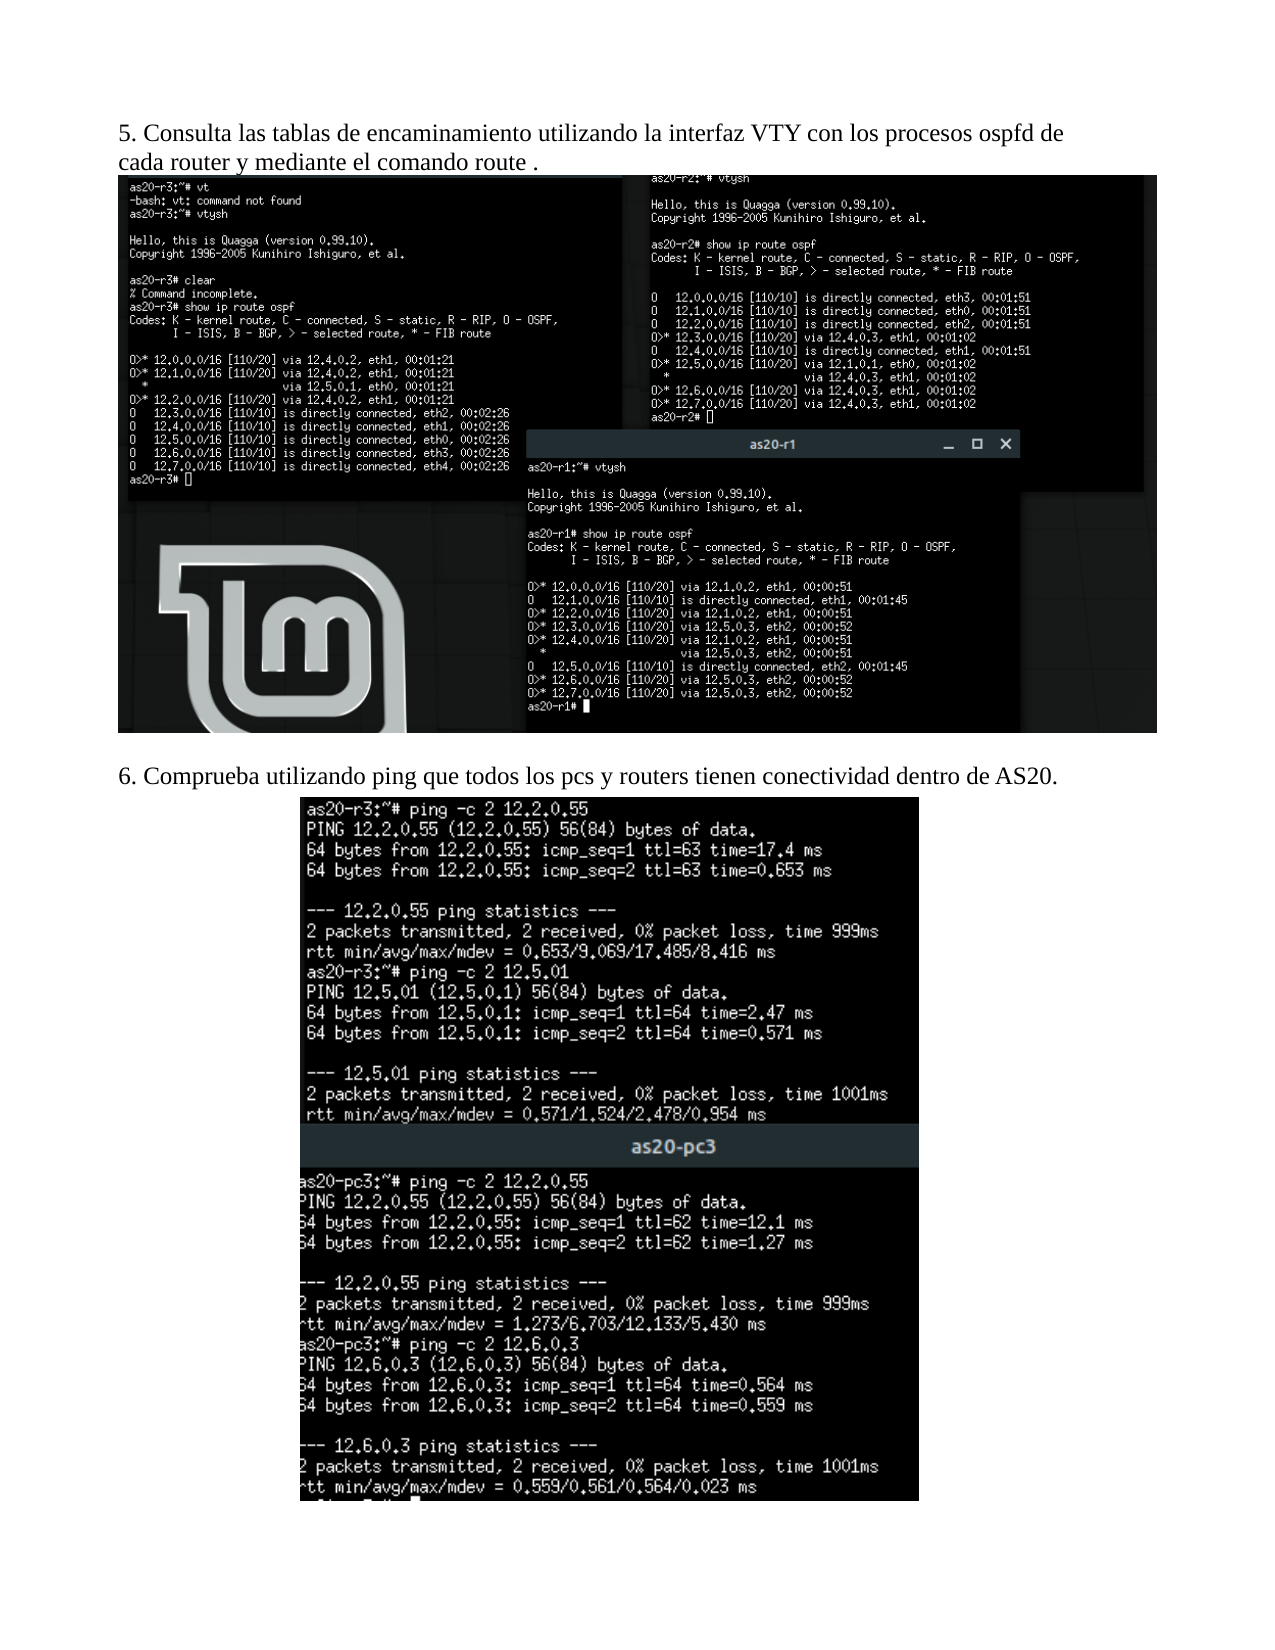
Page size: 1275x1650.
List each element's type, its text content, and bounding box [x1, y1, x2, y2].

picture [118, 175, 1157, 733]
text 5. Consulta las tablas de encaminamiento utilizando la interfaz VTY con los procesos ospfd de [118, 118, 1157, 147]
picture [300, 797, 919, 1501]
text cada router y mediante el comando route . [118, 147, 1157, 175]
text 6. Comprueba utilizando ping que todos los pcs y routers tienen conectividad dentro de AS20. [118, 761, 1157, 790]
